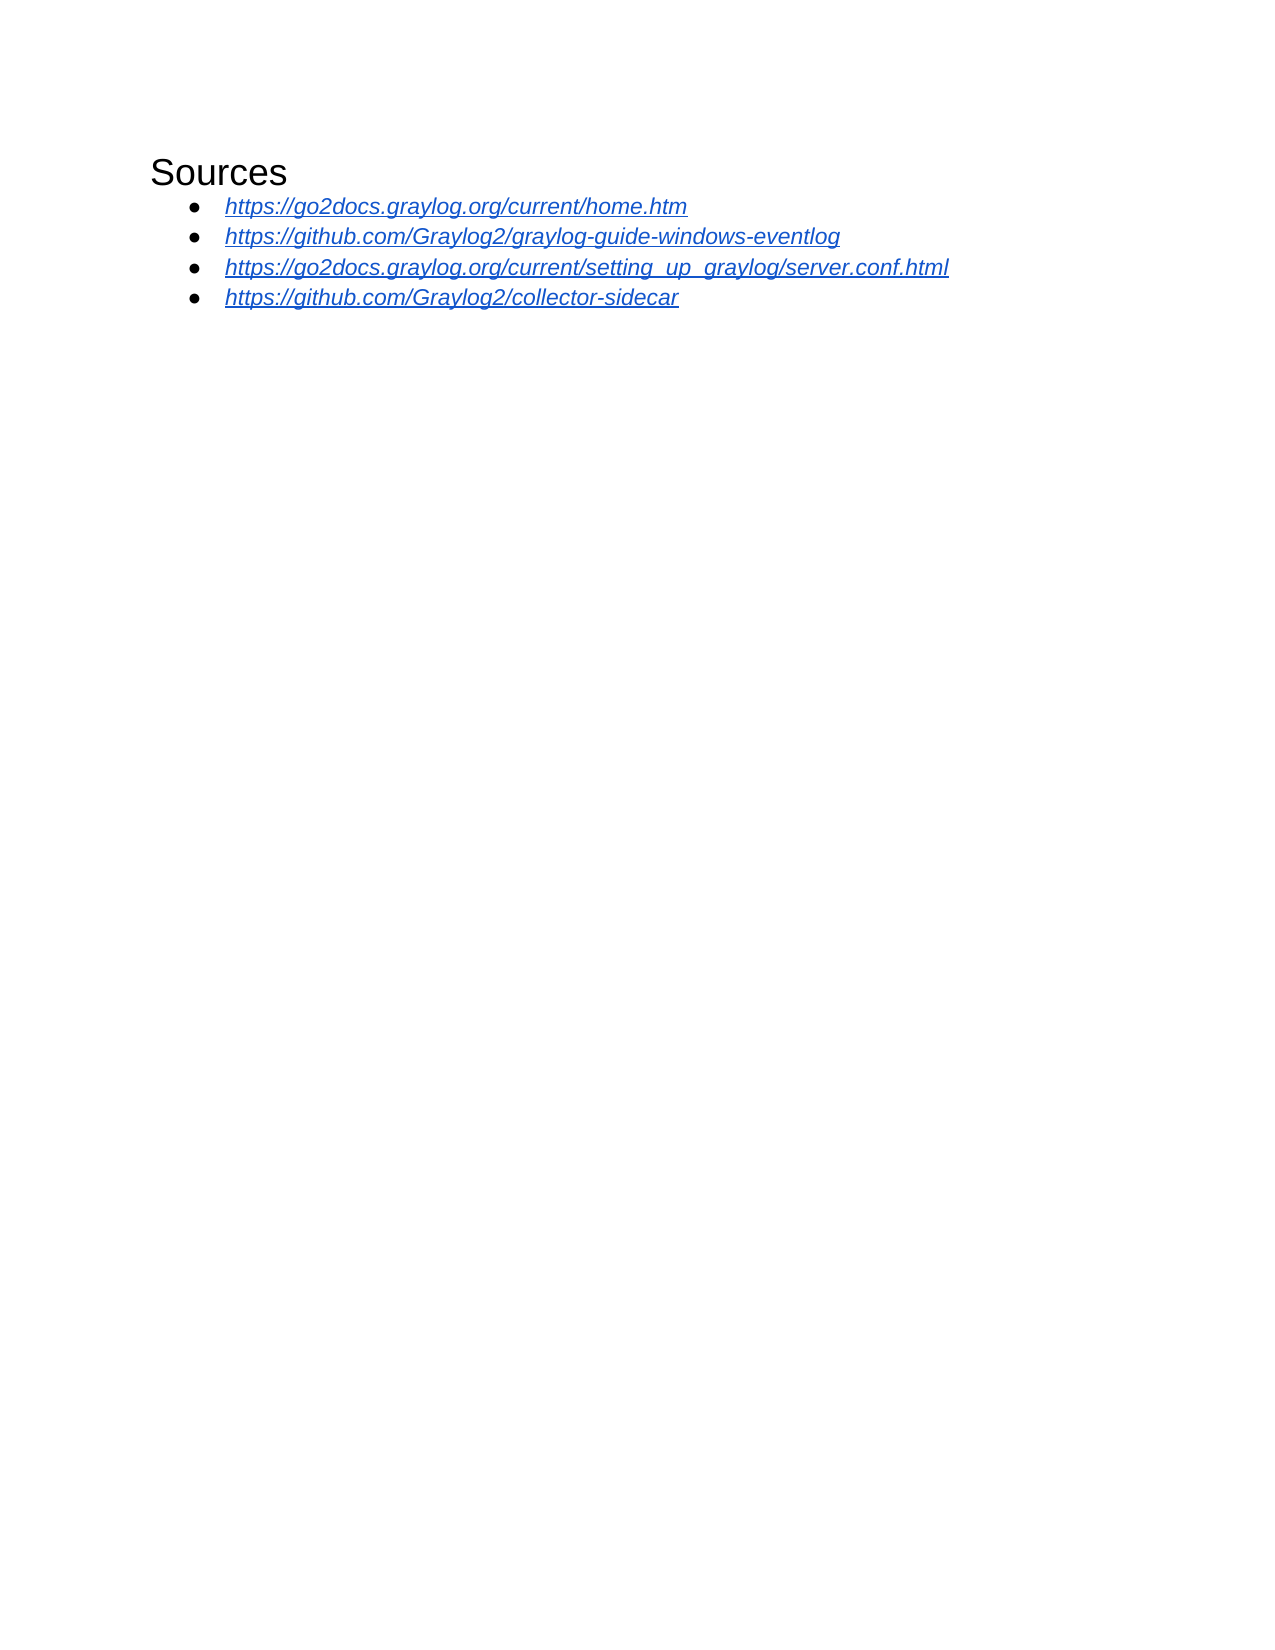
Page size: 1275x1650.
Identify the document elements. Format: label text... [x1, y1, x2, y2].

list https://github.com/Graylog2/collector-sidecar [187, 284, 1125, 310]
text Sources [150, 150, 1125, 193]
list https://go2docs.graylog.org/current/setting_up_graylog/server.conf.html [187, 253, 1125, 280]
list https://github.com/Graylog2/graylog-guide-windows-eventlog [187, 223, 1125, 250]
list https://go2docs.graylog.org/current/home.htm [187, 193, 1125, 219]
